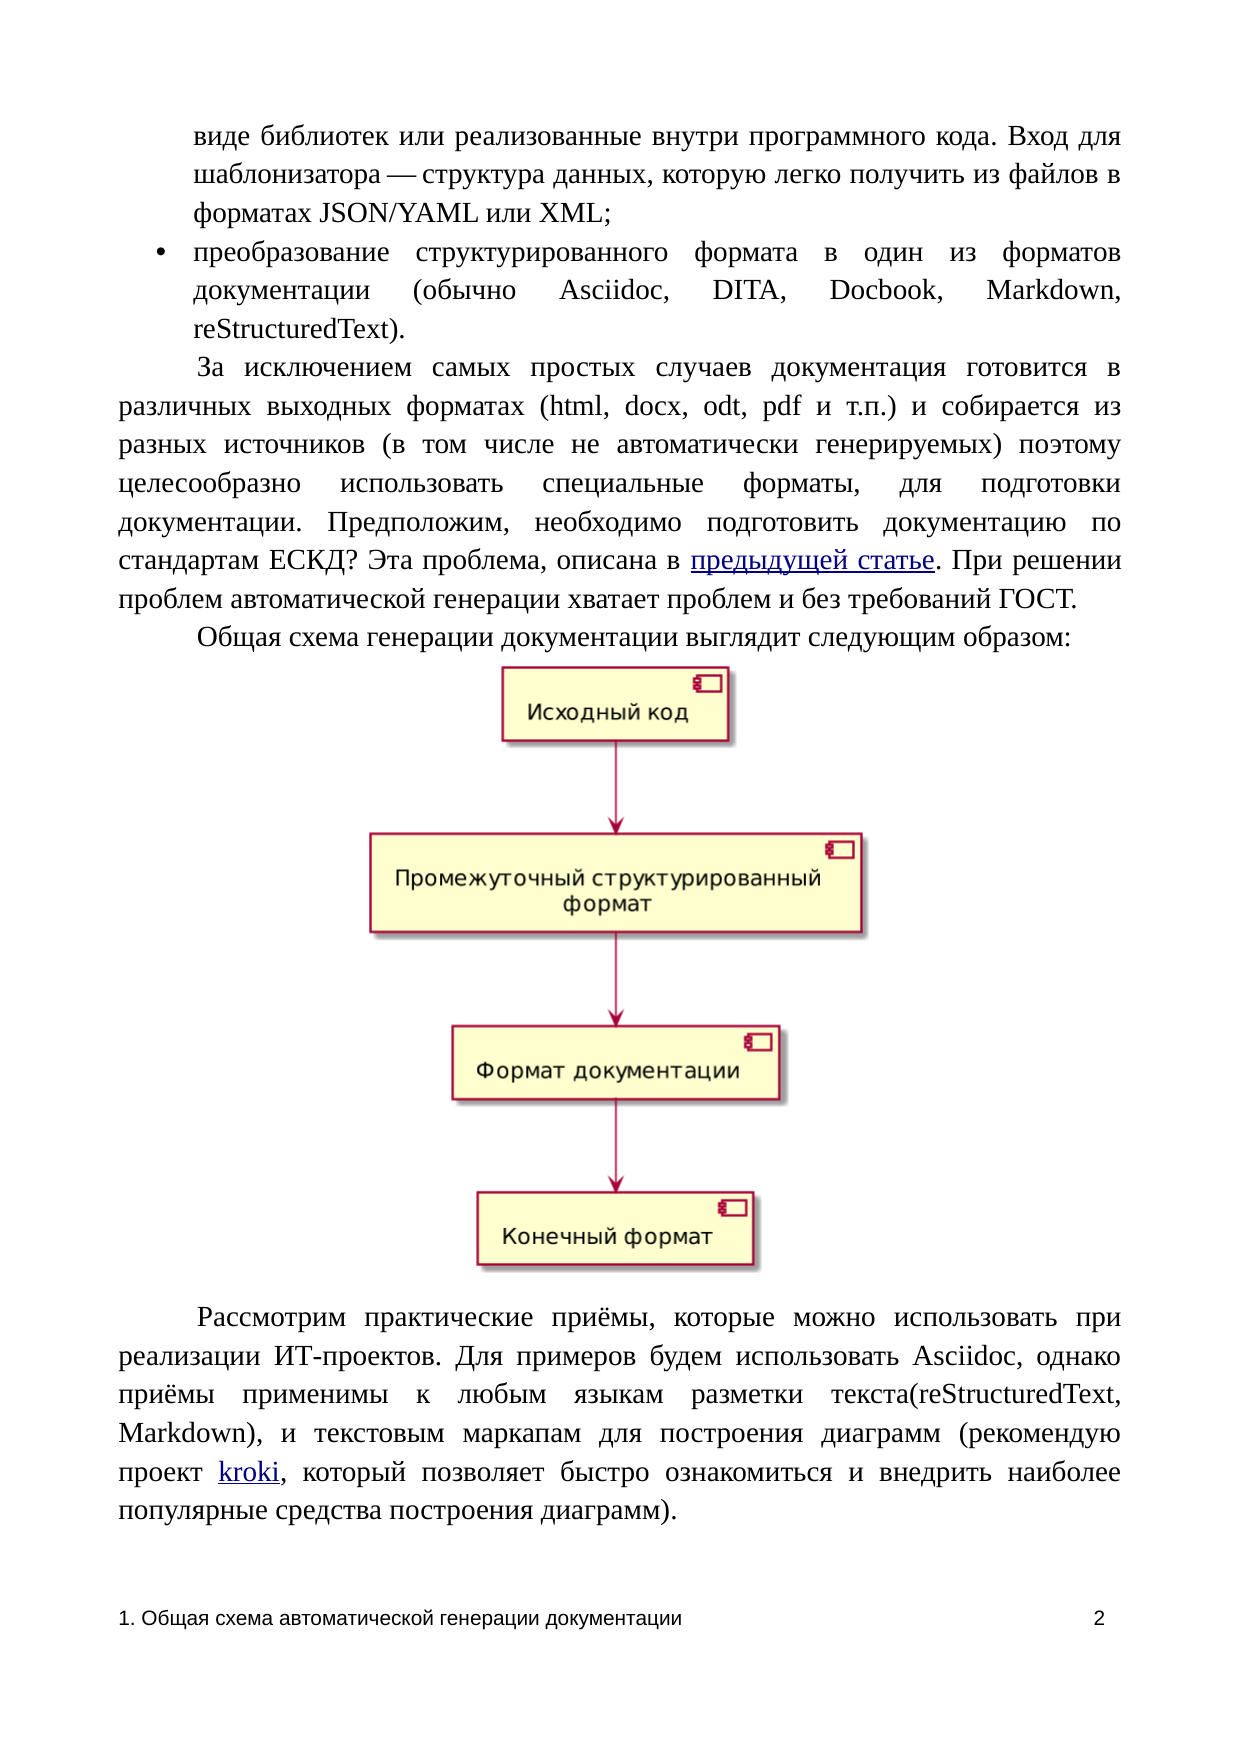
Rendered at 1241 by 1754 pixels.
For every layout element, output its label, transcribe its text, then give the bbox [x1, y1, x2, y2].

picture [360, 657, 880, 1285]
text За исключением самых простых случаев документация готовится в различных выходных форматах (html, docx, odt, pdf и т.п.) и собирается из разных источников (в том числе не автоматически генерируемых) поэтому целесообразно использовать специальные форматы, для подготовки документации. Предположим, необходимо подготовить документацию по стандартам ЕСКД? Эта проблема, описана в предыдущей статье. При решении проблем автоматической генерации хватает проблем и без требований ГОСТ. [118, 349, 1122, 614]
list виде библиотек или реализованные внутри программного кода. Вход для шаблонизатора — структура данных, которую легко получить из файлов в форматах JSON/YAML или XML; [156, 118, 1122, 229]
text Рассмотрим практические приёмы, которые можно использовать при реализации ИТ-проектов. Для примеров будем использовать Asciidoc, однако приёмы применимы к любым языкам разметки текста(reStructuredText, Markdown), и текстовым маркапам для построения диаграмм (рекомендую проект kroki, который позволяет быстро ознакомиться и внедрить наиболее популярные средства построения диаграмм). [118, 1299, 1122, 1526]
list преобразование структурированного формата в один из форматов документации (обычно Asciidoc, DITA, Docbook, Markdown, reStructuredText). [156, 234, 1122, 344]
text Общая схема генерации документации выглядит следующим образом: [118, 619, 1122, 653]
